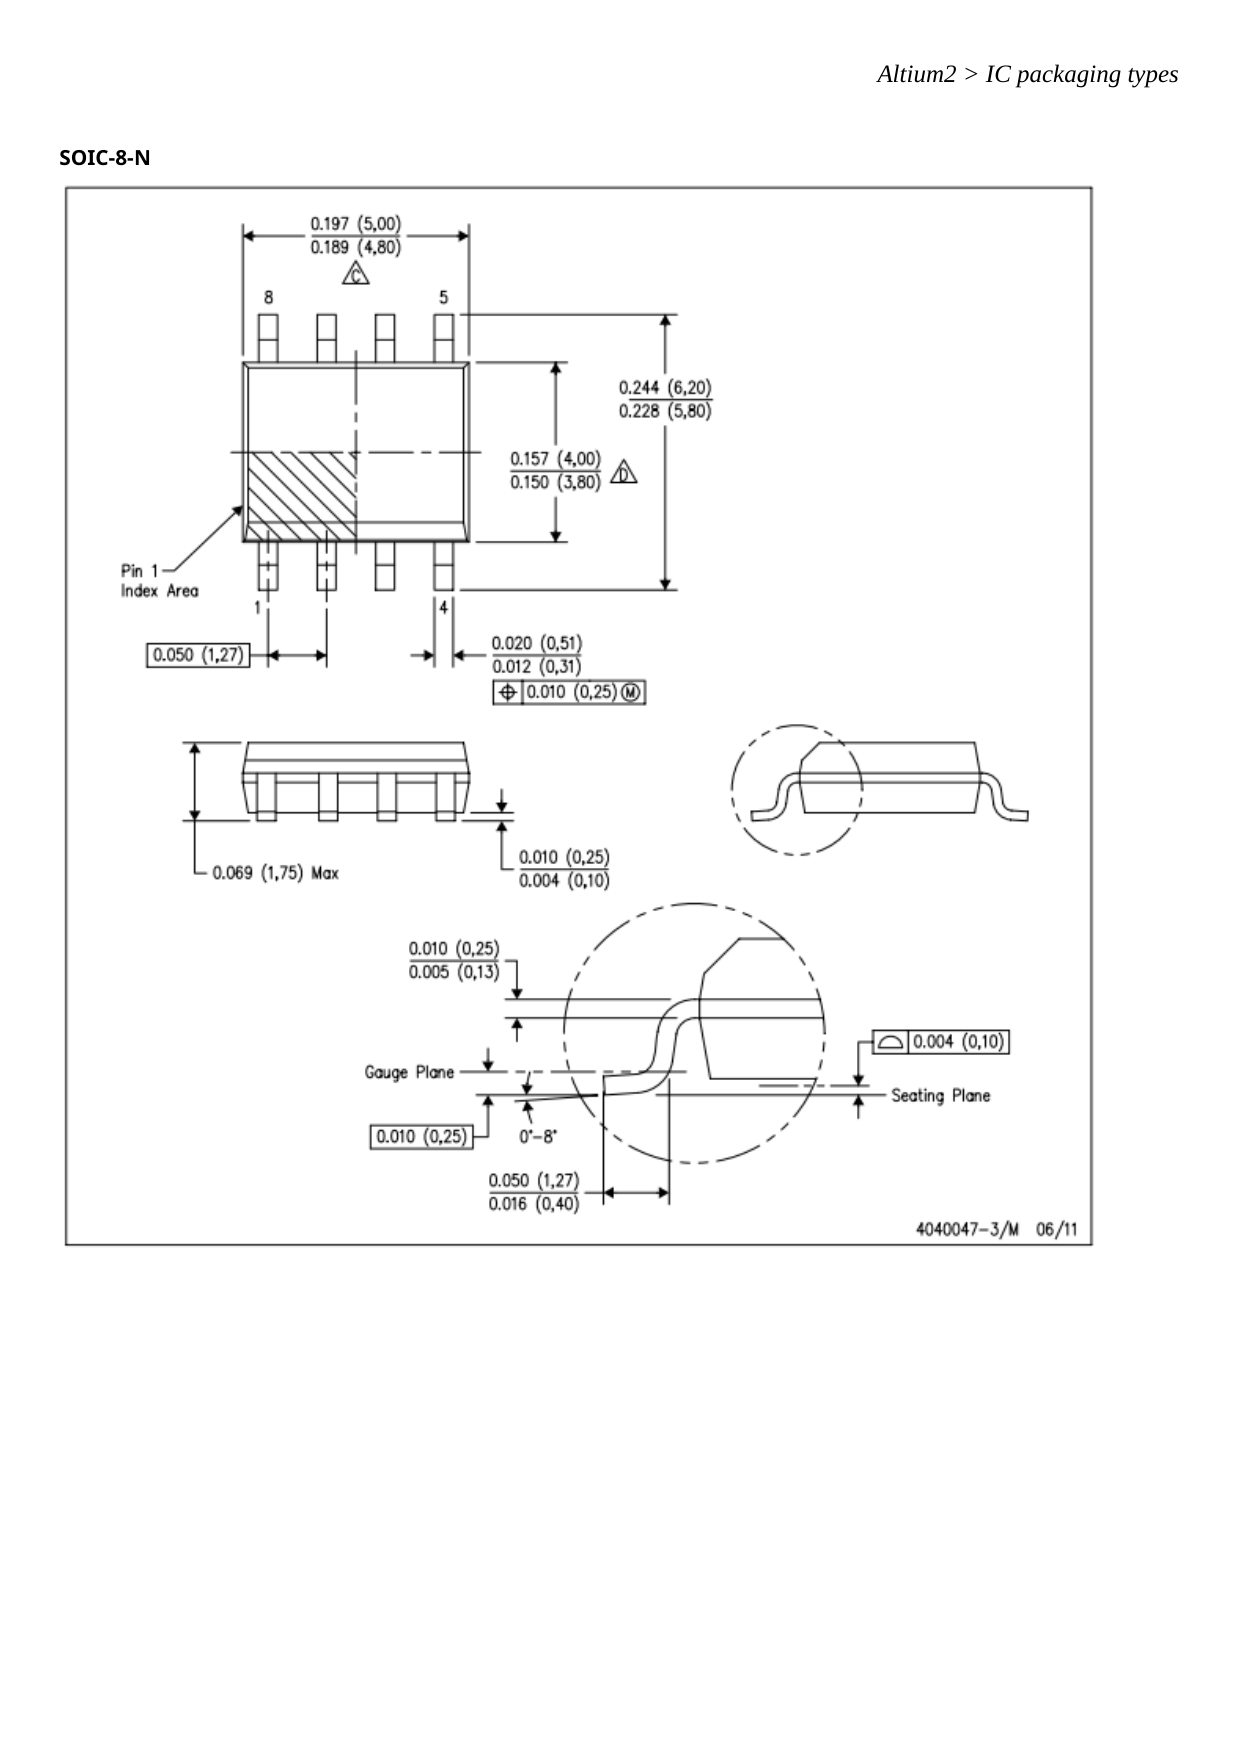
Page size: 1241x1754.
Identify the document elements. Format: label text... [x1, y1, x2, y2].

picture [59, 183, 1095, 1249]
subtitle SOIC-8-N [59, 143, 1181, 171]
